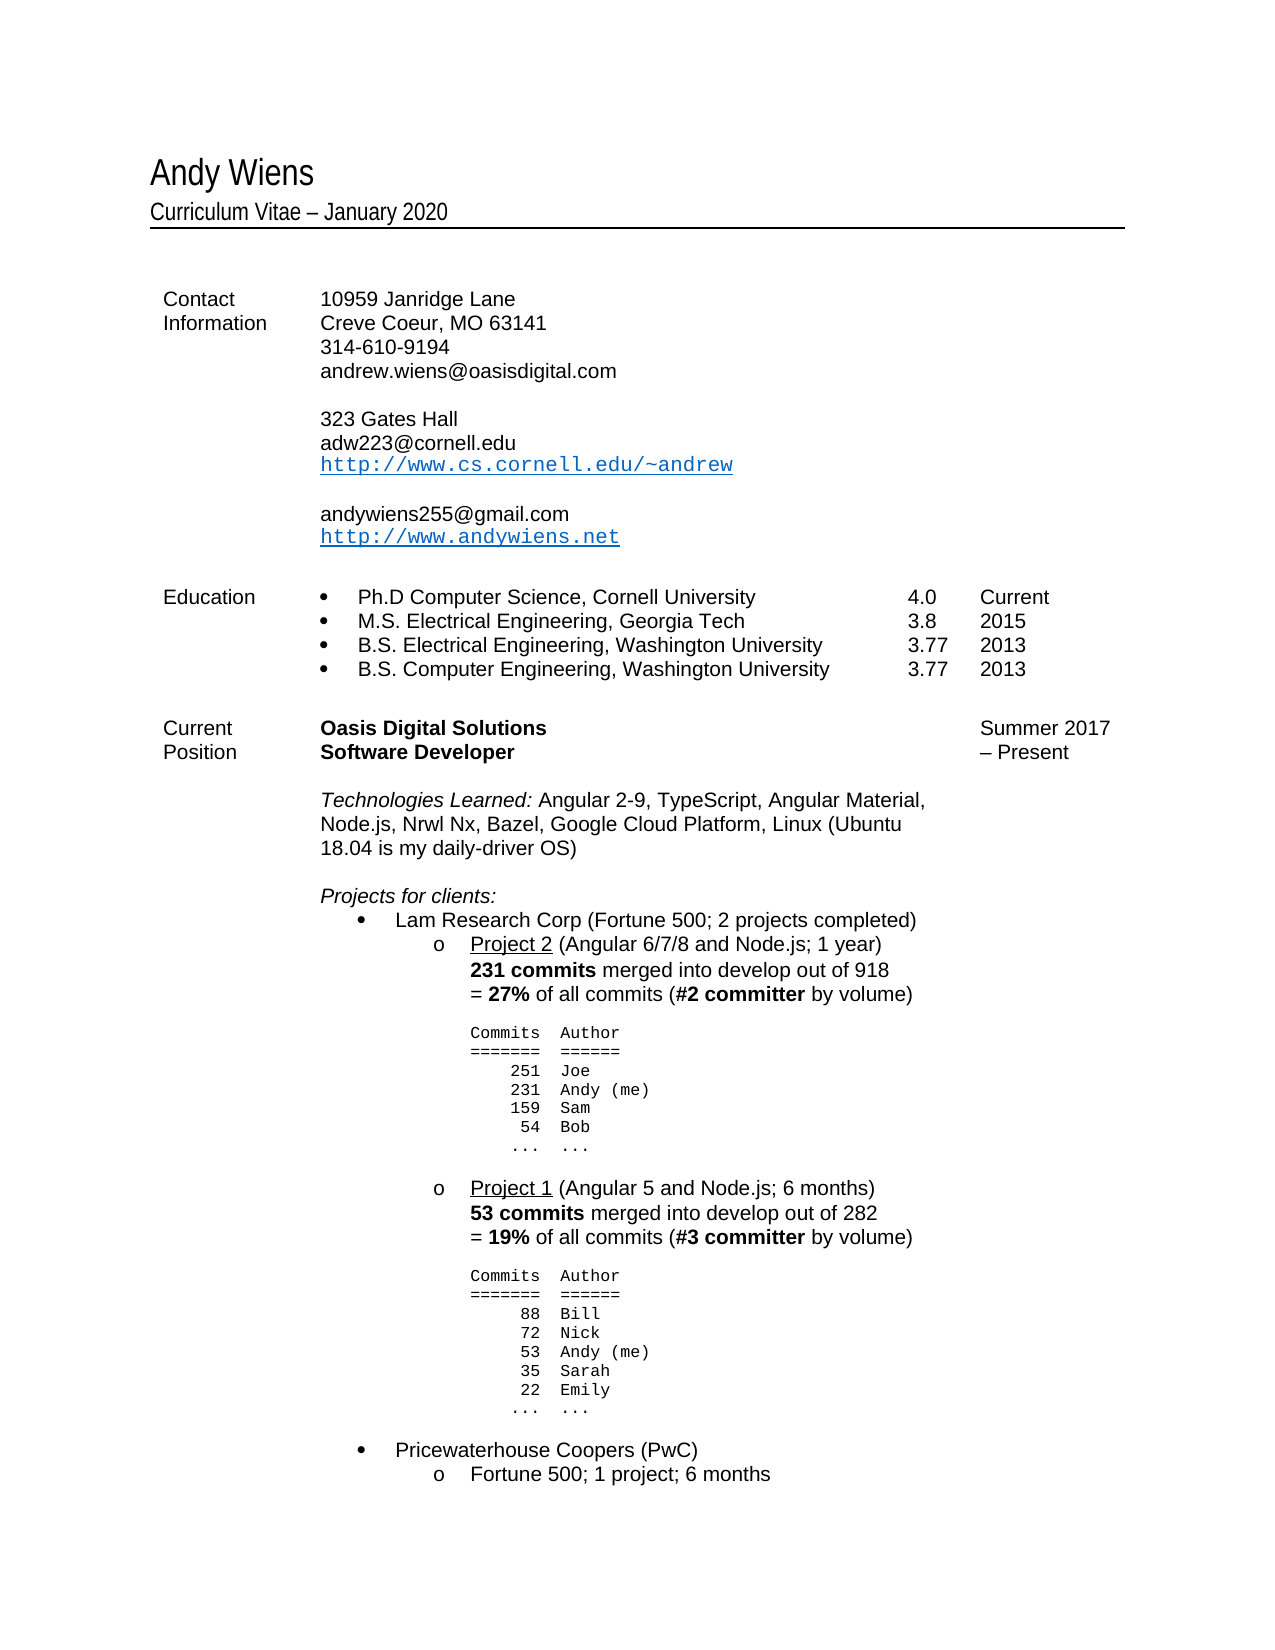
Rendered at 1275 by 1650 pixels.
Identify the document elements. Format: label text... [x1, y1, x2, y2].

text Andy Wiens [150, 150, 1125, 193]
table_cell Education [150, 579, 307, 710]
table_cell 4.0 3.8 3.77 3.77 [895, 579, 967, 710]
table_cell Current Position [150, 710, 307, 1500]
table_cell Ph.D Computer Science, Cornell University M.S. Electrical Engineering, Georgia Tech B.S. Electrical Engineering, Washington University B.S. Computer Engineering, Washington University [308, 579, 895, 710]
table_cell Summer 2017 – Present [967, 710, 1125, 1500]
table_header [967, 281, 1125, 579]
table_cell Oasis Digital Solutions Software Developer Technologies Learned: Angular 2-9, TypeScript, Angular Material, Node.js, Nrwl Nx, Bazel, Google Cloud Platform, Linux (Ubuntu 18.04 is my daily-driver OS) Projects for clients: Lam Research Corp (Fortune 500; 2 projects completed) Project 2 (Angular 6/7/8 and Node.js; 1 year) 231 commits merged into develop out of 918 = 27% of all commits (#2 committer by volume) Commits Author ======= ====== 251 Joe 231 Andy (me) 159 Sam 54 Bob ... ... Project 1 (Angular 5 and Node.js; 6 months) 53 commits merged into develop out of 282 = 19% of all commits (#3 committer by volume) Commits Author ======= ====== 88 Bill 72 Nick 53 Andy (me) 35 Sarah 22 Emily ... ... Pricewaterhouse Coopers (PwC) Fortune 500; 1 project; 6 months Angular 5, Node.js, MongoDB Elekta Corp (Current project; 3 months) Commits Author ======= ====== 7 Dan 4 Andy (me) Aggio.io (Completed; 3 weeks; All pair/mob programming) Commits Author ======= ====== 41 Jon 34 Pat 22 Nick 4 Andy (me) Angular Boot Camps Taught (Primary Instructor): Angular Boot Camps Co-taught: Technical Blog Posts Written: “How I Learned Angular” (9/16/17) “Angular Runtime Performance Guide” (9/19/17) Featured on the Google Angular blog “Loopback 3, TypeScript, and Custom Connectors” (1/5/18) Conference Talks Given: Angular Drag-and-Drop at WindyCity DevFest 2019 Angular Drag-and-Drop at St. Louis DevFest 2019 Machine Learning + Angular at COMO DevFest 2019 Full Stack Angular with NestJS at St. Louis DevFest 2019 Meetup Talks Given: “Rapid Declarative REST APIs for Angular Apps” (10/2017) TensorFlow.js + Angular at St. Louis Angular Lunch (3/2019) Angular Reactive Forms at St. Louis Angular (2/2019) Angular Drag-and-Drop at Porto Google Dev Group (2/2019) Conferences Attended: Bazelcon 2019 (Sunnyvale) WindyCity DevFest 2019 (Chicago) St. Louis DevFest 2019 [Both] DevUp 2018 (St. Louis) Strange Loop 2017 (St. Louis) Certifications: Google Cloud Platform (GCP) Professional Data Engineer Certification (Passed Exam 11/2019) Training Completed: Google Cloud OnBoard St. Louis (5/9/18) Online courses for Google Cloud Platform [308, 710, 967, 1500]
table_header Contact Information [150, 281, 307, 579]
table_cell Current 2015 2013 2013 [967, 579, 1125, 710]
table_header 10959 Janridge Lane Creve Coeur, MO 63141 314-610-9194 andrew.wiens@oasisdigital.com 323 Gates Hall adw223@cornell.edu http://www.cs.cornell.edu/~andrew andywiens255@gmail.com http://www.andywiens.net [308, 281, 967, 579]
text Curriculum Vitae – January 2020 [150, 196, 1125, 227]
